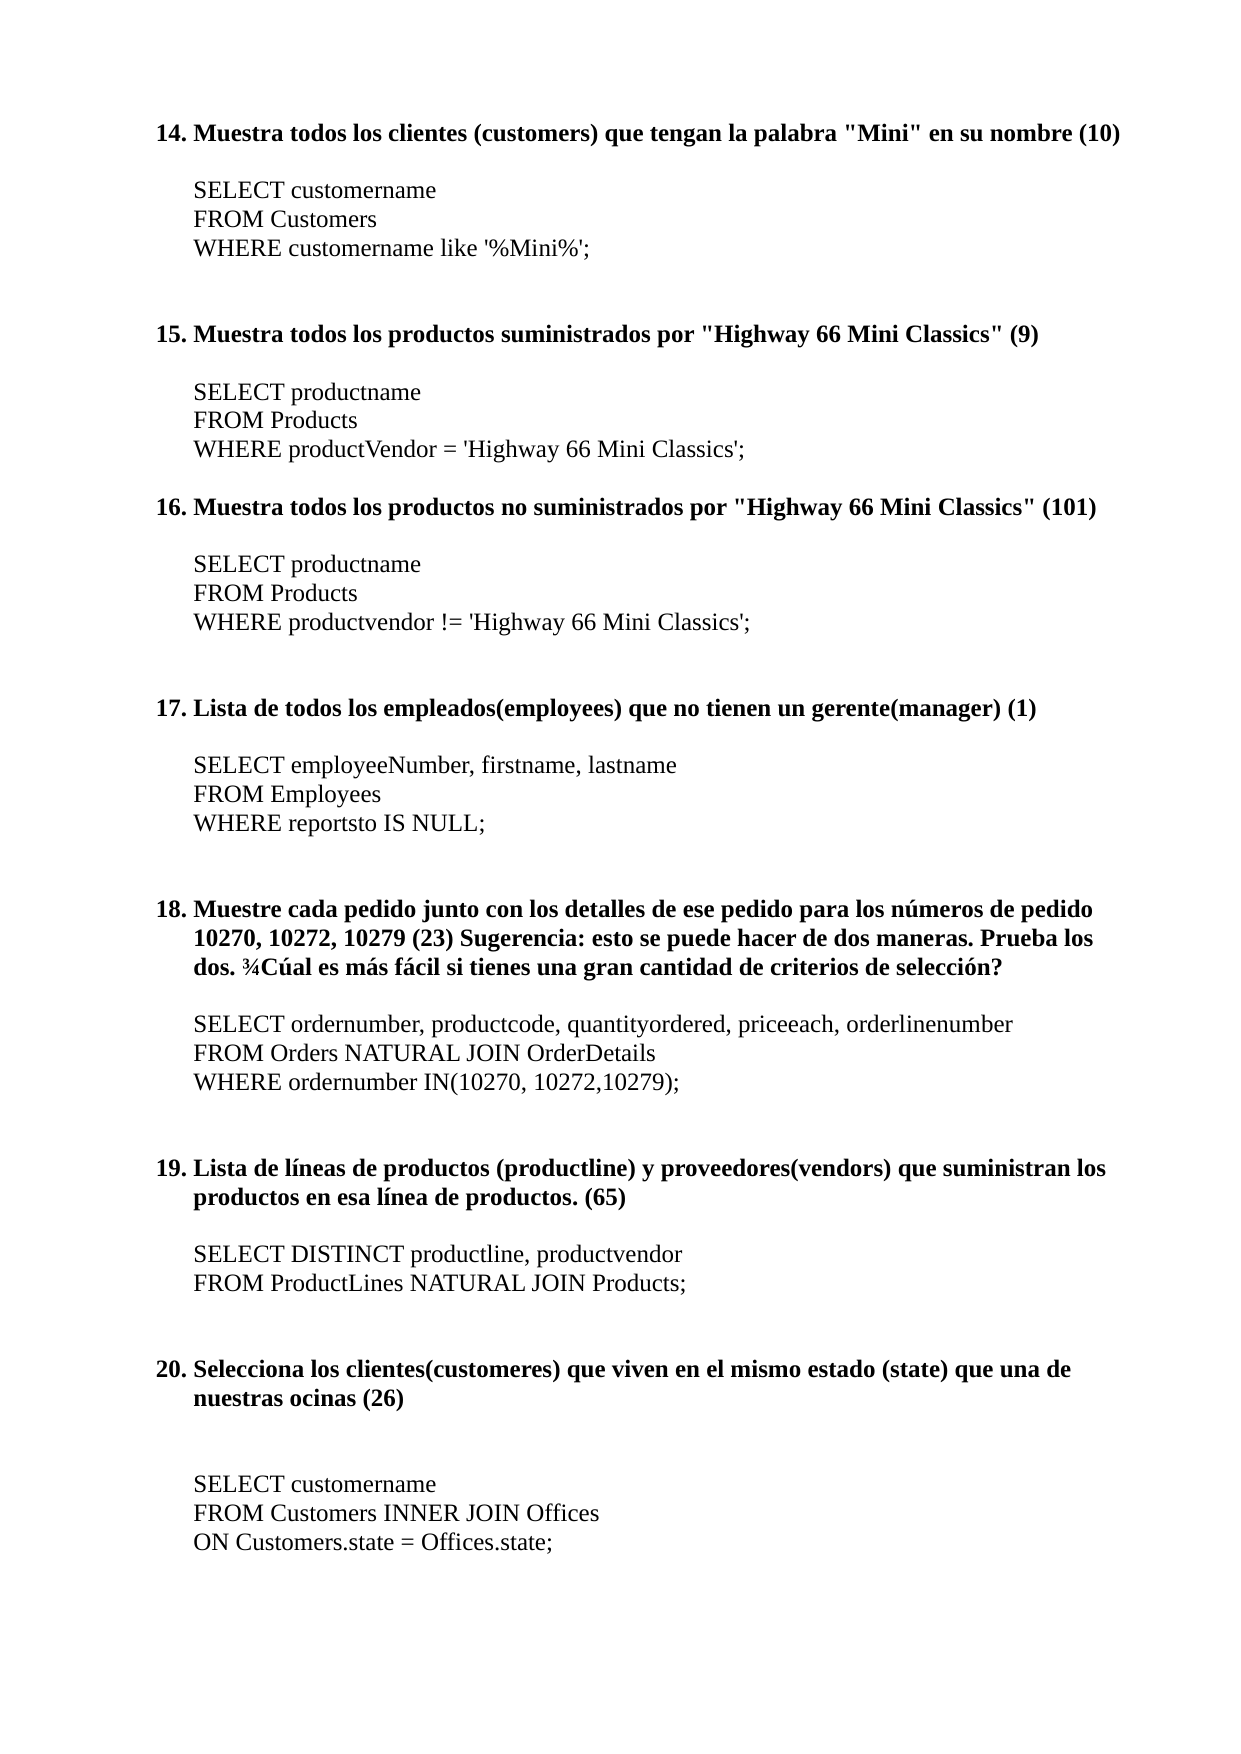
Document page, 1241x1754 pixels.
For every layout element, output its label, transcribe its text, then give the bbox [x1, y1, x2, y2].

list WHERE ordernumber IN(10270, 10272,10279); [156, 1067, 1122, 1096]
list FROM Products [156, 406, 1122, 434]
list WHERE productVendor = 'Highway 66 Mini Classics'; [156, 434, 1122, 463]
list WHERE productvendor != 'Highway 66 Mini Classics'; [156, 607, 1122, 636]
list WHERE reportsto IS NULL; [156, 808, 1122, 837]
list Muestre cada pedido junto con los detalles de ese pedido para los números de pedido 10270, 10272, 10279 (23) Sugerencia: esto se puede hacer de dos maneras. Prueba los dos. ¾Cúal es más fácil si tienes una gran cantidad de criterios de selección? [156, 894, 1122, 981]
list SELECT ordernumber, productcode, quantityordered, priceeach, orderlinenumber [156, 1009, 1122, 1038]
list SELECT customername [156, 176, 1122, 204]
list FROM Employees [156, 779, 1122, 808]
list FROM ProductLines NATURAL JOIN Products; [156, 1268, 1122, 1297]
list WHERE customername like '%Mini%'; [156, 233, 1122, 262]
list FROM Products [156, 578, 1122, 607]
list ON Customers.state = Offices.state; [156, 1527, 1122, 1556]
list FROM Orders NATURAL JOIN OrderDetails [156, 1038, 1122, 1067]
list SELECT customername [156, 1469, 1122, 1498]
list Muestra todos los productos suministrados por "Highway 66 Mini Classics" (9) [156, 319, 1122, 348]
list Lista de líneas de productos (productline) y proveedores(vendors) que suministran los productos en esa línea de productos. (65) [156, 1153, 1122, 1211]
list FROM Customers [156, 204, 1122, 233]
list Muestra todos los productos no suministrados por "Highway 66 Mini Classics" (101) [156, 492, 1122, 521]
list SELECT productname [156, 549, 1122, 578]
list SELECT productname [156, 377, 1122, 406]
list Lista de todos los empleados(employees) que no tienen un gerente(manager) (1) [156, 693, 1122, 722]
list FROM Customers INNER JOIN Offices [156, 1498, 1122, 1527]
list Selecciona los clientes(customeres) que viven en el mismo estado (state) que una de nuestras ocinas (26) [156, 1354, 1122, 1412]
list SELECT DISTINCT productline, productvendor [156, 1239, 1122, 1268]
list SELECT employeeNumber, firstname, lastname [156, 751, 1122, 779]
list Muestra todos los clientes (customers) que tengan la palabra "Mini" en su nombre (10) [156, 118, 1122, 147]
